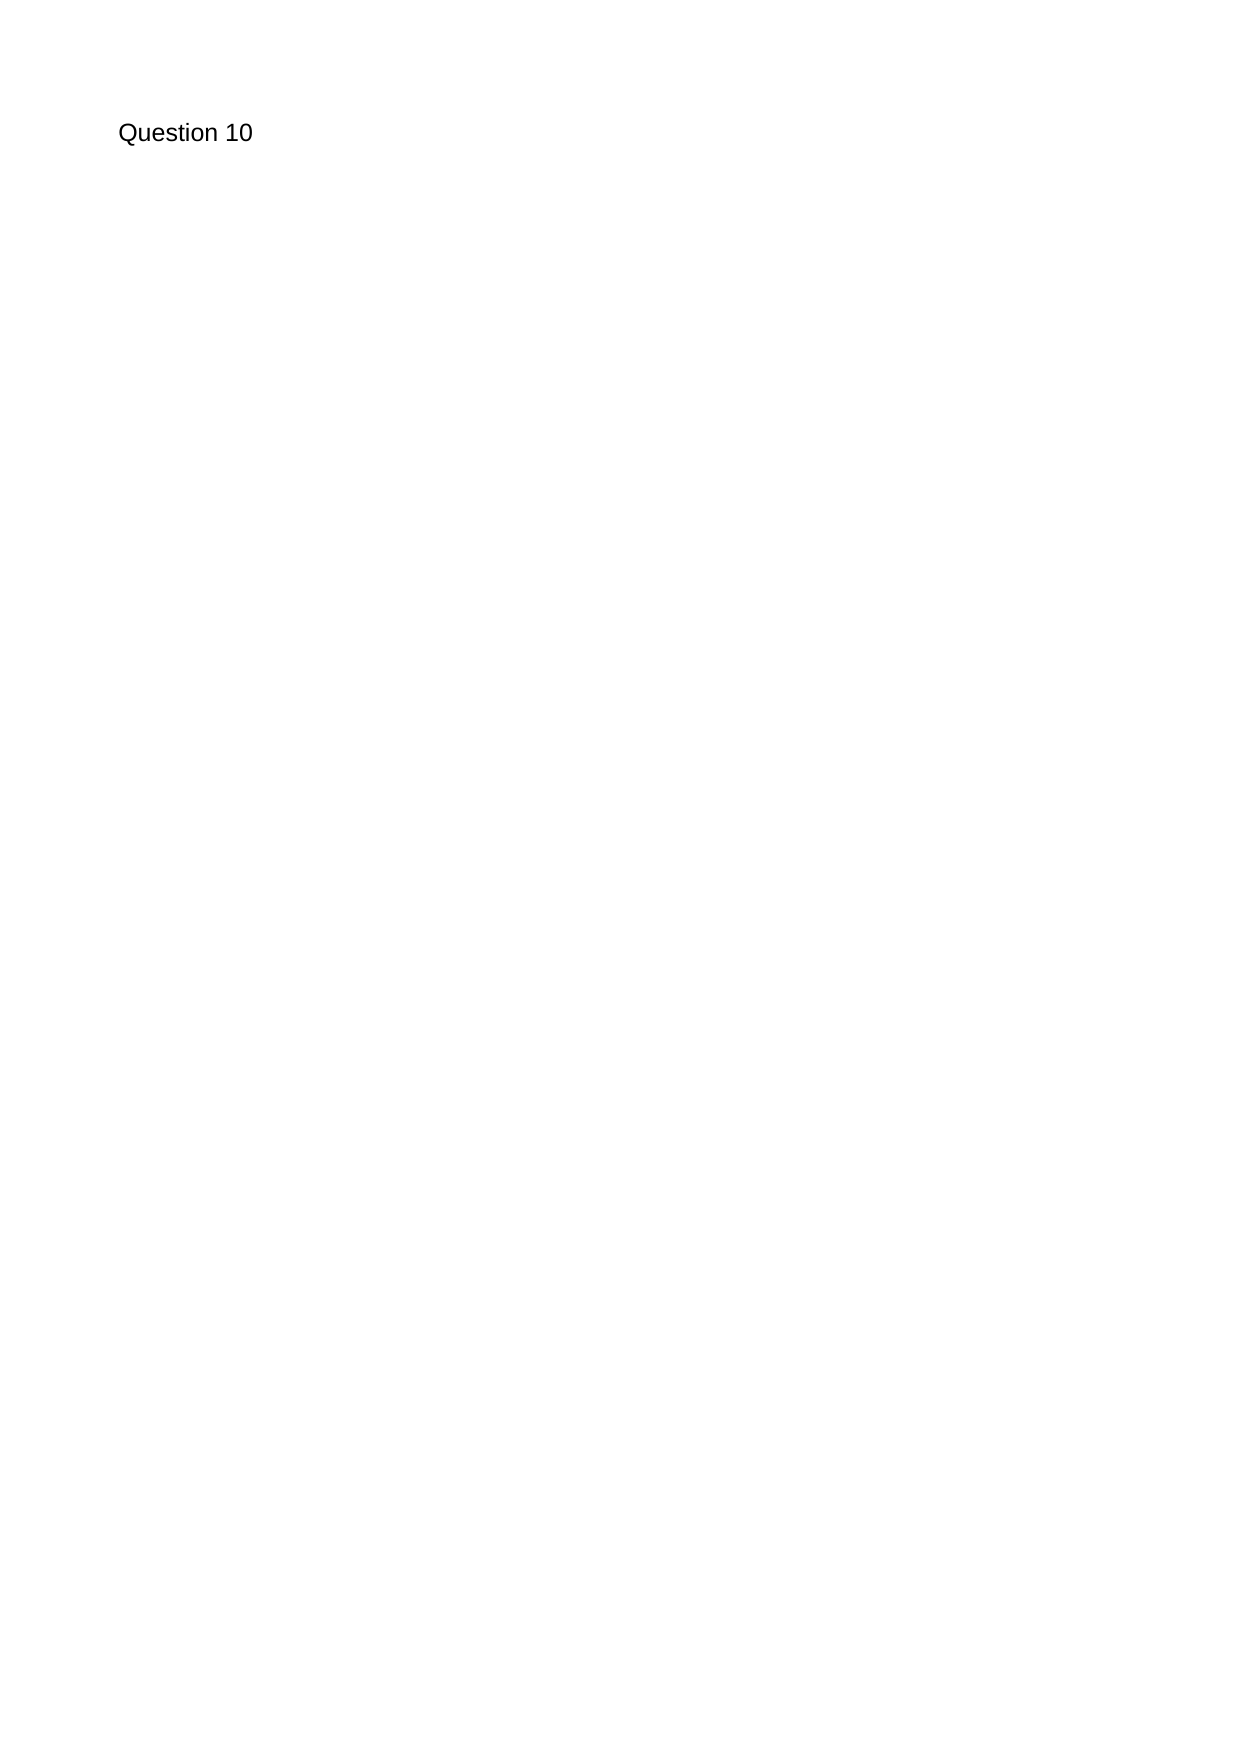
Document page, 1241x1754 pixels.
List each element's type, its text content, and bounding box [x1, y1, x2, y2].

text Question 10 [118, 118, 1122, 147]
